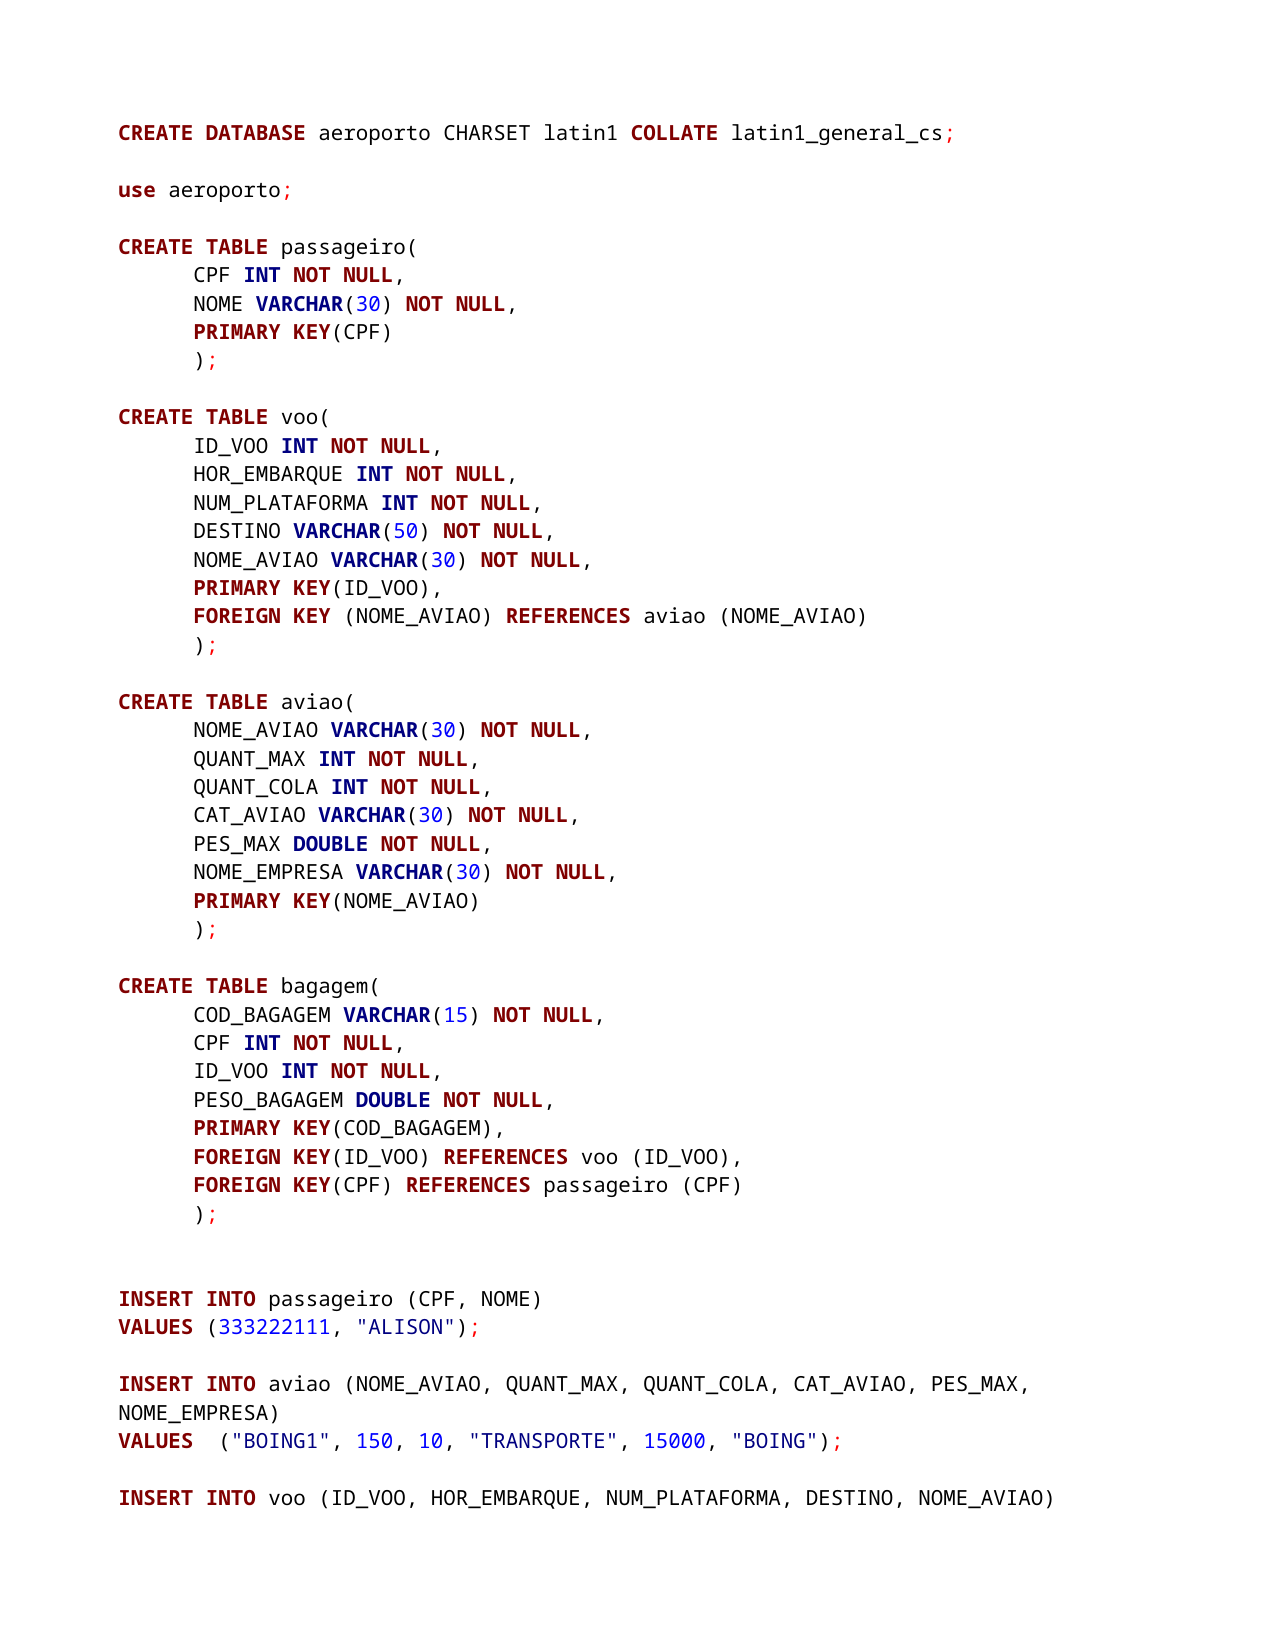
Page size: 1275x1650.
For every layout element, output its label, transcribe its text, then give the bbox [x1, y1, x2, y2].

text CREATE TABLE passageiro( [118, 232, 1157, 260]
text CREATE DATABASE aeroporto CHARSET latin1 COLLATE latin1_general_cs; [118, 118, 1157, 147]
text ID_VOO INT NOT NULL, [118, 1057, 1157, 1085]
text PRIMARY KEY(COD_BAGAGEM), [118, 1113, 1157, 1142]
text ); [118, 346, 1157, 374]
text CREATE TABLE voo( [118, 402, 1157, 431]
text INSERT INTO voo (ID_VOO, HOR_EMBARQUE, NUM_PLATAFORMA, DESTINO, NOME_AVIAO) [118, 1483, 1157, 1512]
text CPF INT NOT NULL, [118, 1028, 1157, 1057]
text FOREIGN KEY (NOME_AVIAO) REFERENCES aviao (NOME_AVIAO) [118, 602, 1157, 630]
text CREATE TABLE bagagem( [118, 971, 1157, 1000]
text COD_BAGAGEM VARCHAR(15) NOT NULL, [118, 1000, 1157, 1028]
text FOREIGN KEY(ID_VOO) REFERENCES voo (ID_VOO), [118, 1142, 1157, 1170]
text QUANT_COLA INT NOT NULL, [118, 772, 1157, 801]
text QUANT_MAX INT NOT NULL, [118, 744, 1157, 772]
text PESO_BAGAGEM DOUBLE NOT NULL, [118, 1085, 1157, 1113]
text VALUES (333222111, "ALISON"); [118, 1312, 1157, 1341]
text PRIMARY KEY(NOME_AVIAO) [118, 886, 1157, 914]
text ); [118, 914, 1157, 943]
text INSERT INTO aviao (NOME_AVIAO, QUANT_MAX, QUANT_COLA, CAT_AVIAO, PES_MAX, NOME_EMPRESA) [118, 1369, 1157, 1426]
text PES_MAX DOUBLE NOT NULL, [118, 829, 1157, 857]
text CPF INT NOT NULL, [118, 260, 1157, 289]
text FOREIGN KEY(CPF) REFERENCES passageiro (CPF) [118, 1170, 1157, 1199]
text NOME_EMPRESA VARCHAR(30) NOT NULL, [118, 857, 1157, 886]
text ); [118, 630, 1157, 658]
text use aeroporto; [118, 175, 1157, 203]
text ID_VOO INT NOT NULL, [118, 431, 1157, 459]
text NOME_AVIAO VARCHAR(30) NOT NULL, [118, 715, 1157, 744]
text NUM_PLATAFORMA INT NOT NULL, [118, 488, 1157, 516]
text PRIMARY KEY(ID_VOO), [118, 573, 1157, 602]
text DESTINO VARCHAR(50) NOT NULL, [118, 516, 1157, 545]
text ); [118, 1199, 1157, 1227]
text INSERT INTO passageiro (CPF, NOME) [118, 1284, 1157, 1312]
text CAT_AVIAO VARCHAR(30) NOT NULL, [118, 801, 1157, 829]
text VALUES ("BOING1", 150, 10, "TRANSPORTE", 15000, "BOING"); [118, 1426, 1157, 1455]
text PRIMARY KEY(CPF) [118, 317, 1157, 346]
text NOME_AVIAO VARCHAR(30) NOT NULL, [118, 545, 1157, 573]
text NOME VARCHAR(30) NOT NULL, [118, 289, 1157, 317]
text HOR_EMBARQUE INT NOT NULL, [118, 459, 1157, 488]
text CREATE TABLE aviao( [118, 687, 1157, 715]
